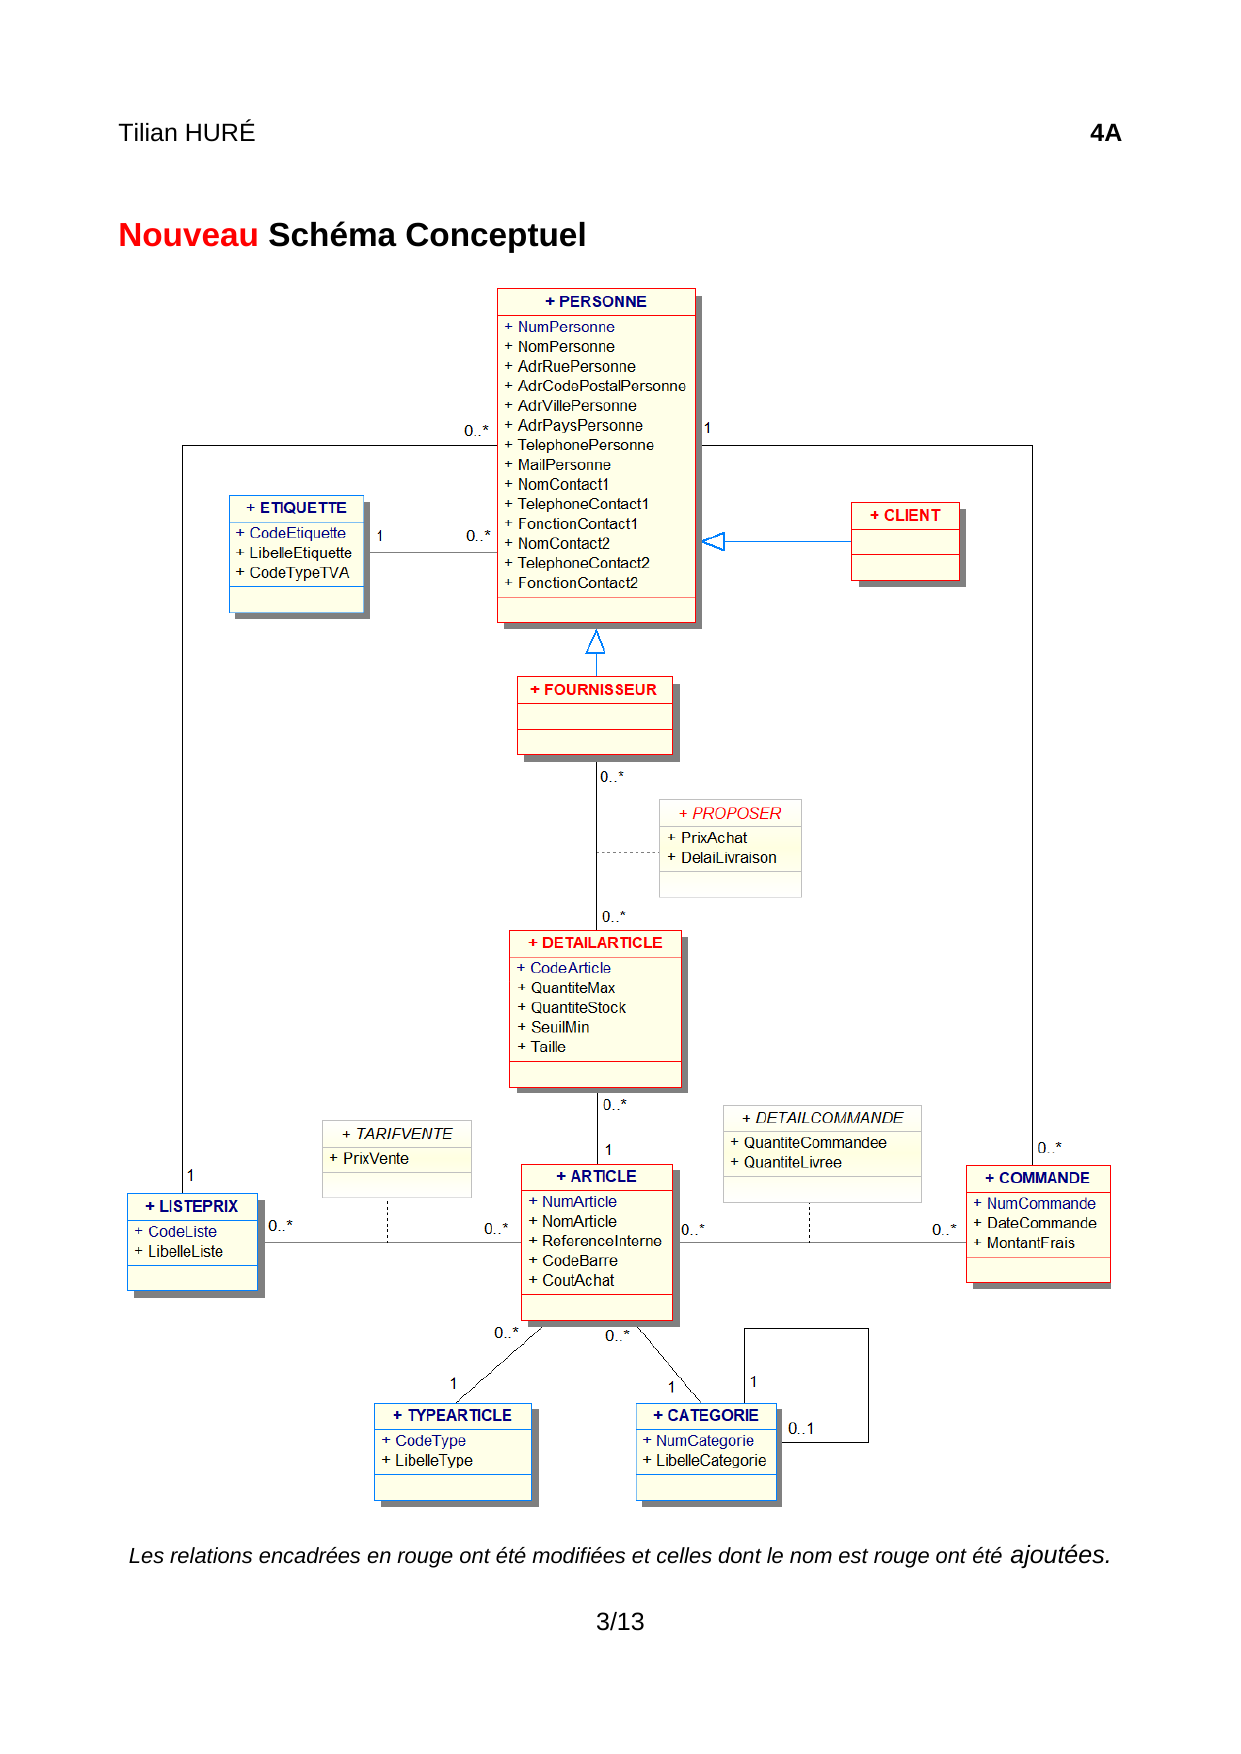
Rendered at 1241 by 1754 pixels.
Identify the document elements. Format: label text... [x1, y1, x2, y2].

picture [124, 286, 1111, 1511]
text Les relations encadrées en rouge ont été modifiées et celles dont le nom est rouge ont été ajoutées. [118, 1540, 1122, 1569]
subtitle Nouveau Schéma Conceptuel [118, 215, 1122, 253]
